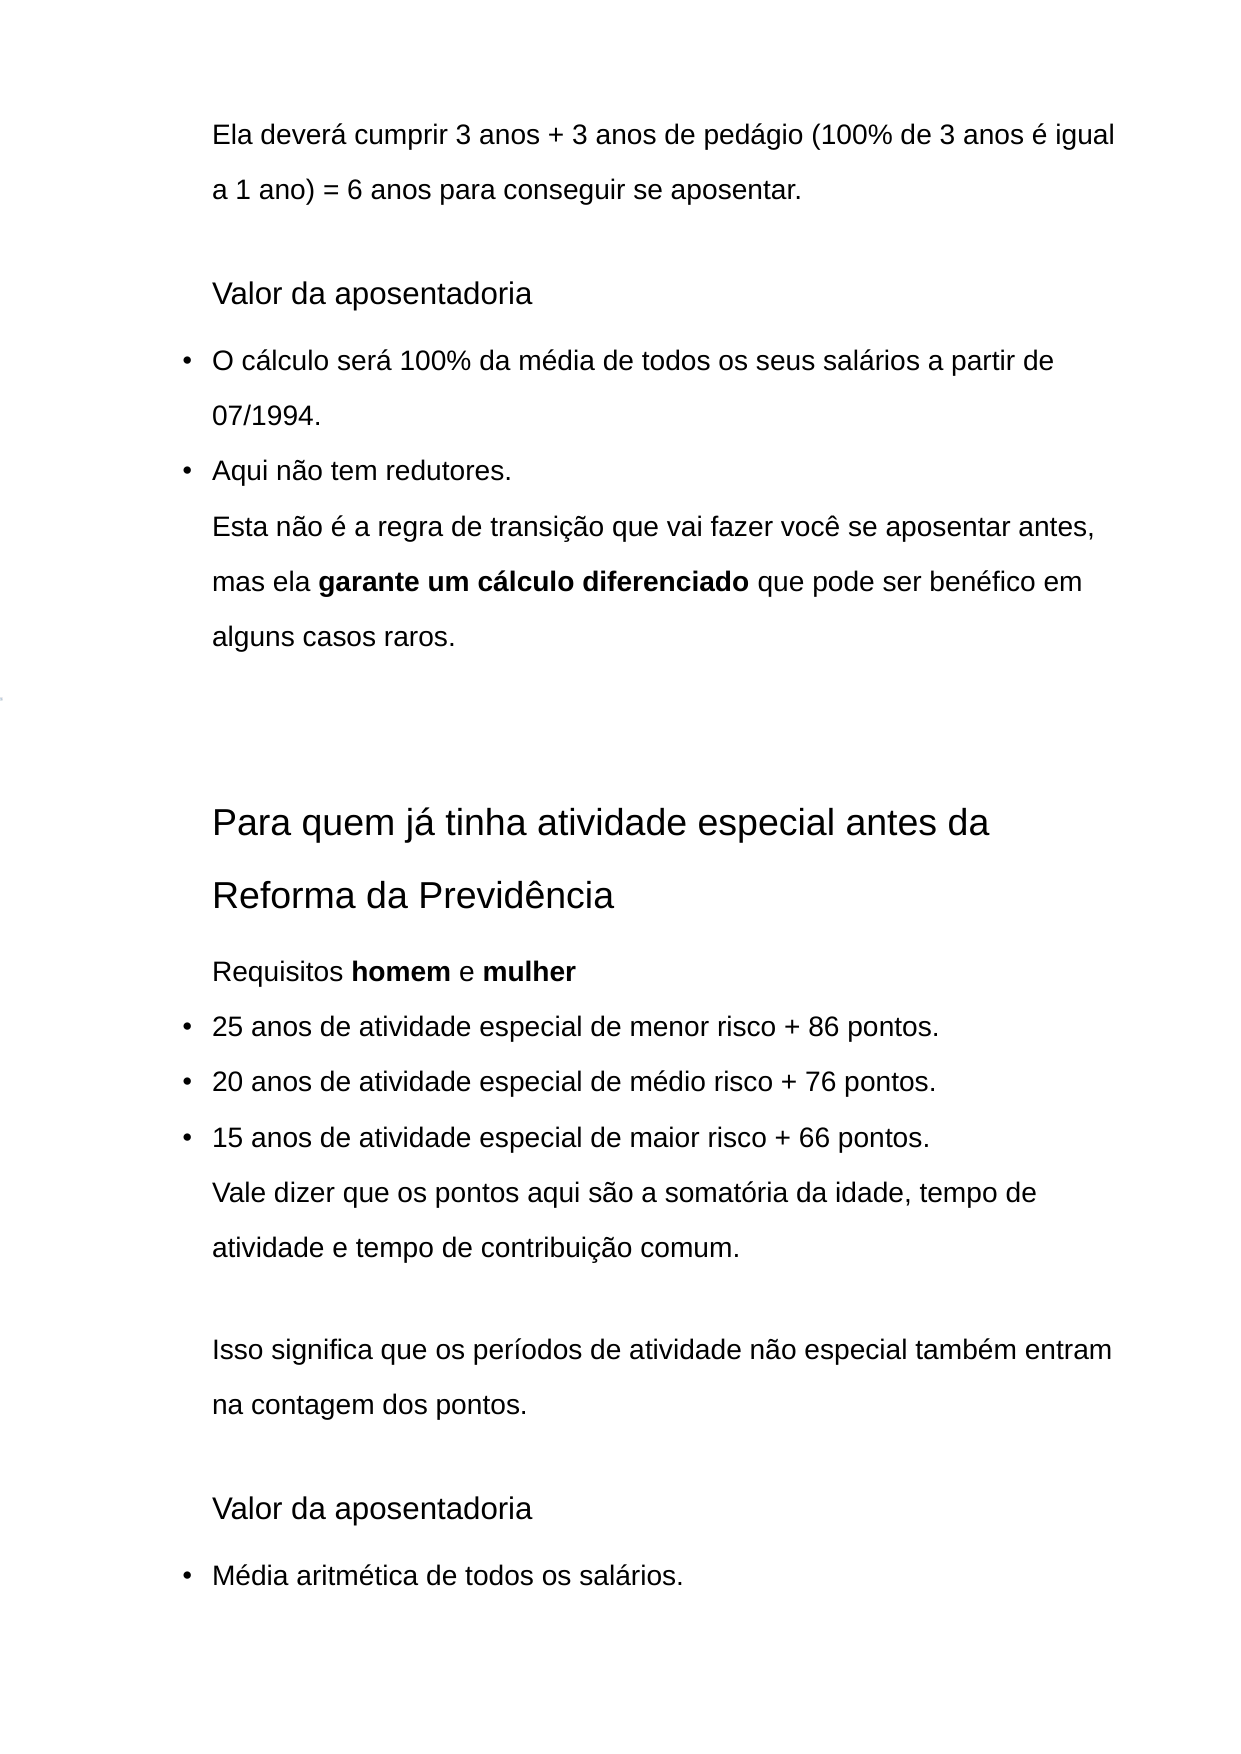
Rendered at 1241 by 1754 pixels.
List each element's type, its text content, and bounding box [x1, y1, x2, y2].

subtitle Valor da aposentadoria [212, 275, 1122, 311]
list O cálculo será 100% da média de todos os seus salários a partir de 07/1994. [212, 344, 1122, 431]
text Isso significa que os períodos de atividade não especial também entram na contagem dos pontos. [212, 1333, 1122, 1420]
text Ela deverá cumprir 3 anos + 3 anos de pedágio (100% de 3 anos é igual a 1 ano) = 6 anos para conseguir se aposentar. [212, 118, 1122, 206]
text Esta não é a regra de transição que vai fazer você se aposentar antes, mas ela garante um cálculo diferenciado que pode ser benéfico em alguns casos raros. [212, 509, 1122, 652]
list 15 anos de atividade especial de maior risco + 66 pontos. [212, 1121, 1122, 1153]
list Média aritmética de todos os salários. [212, 1558, 1122, 1591]
text Vale dizer que os pontos aqui são a somatória da idade, tempo de atividade e tempo de contribuição comum. [212, 1176, 1122, 1263]
list 20 anos de atividade especial de médio risco + 76 pontos. [212, 1065, 1122, 1098]
subtitle Para quem já tinha atividade especial antes da Reforma da Previdência [212, 800, 1122, 917]
list 25 anos de atividade especial de menor risco + 86 pontos. [212, 1010, 1122, 1042]
subtitle Valor da aposentadoria [212, 1490, 1122, 1526]
list Aqui não tem redutores. [212, 454, 1122, 487]
text Requisitos homem e mulher [212, 955, 1122, 987]
